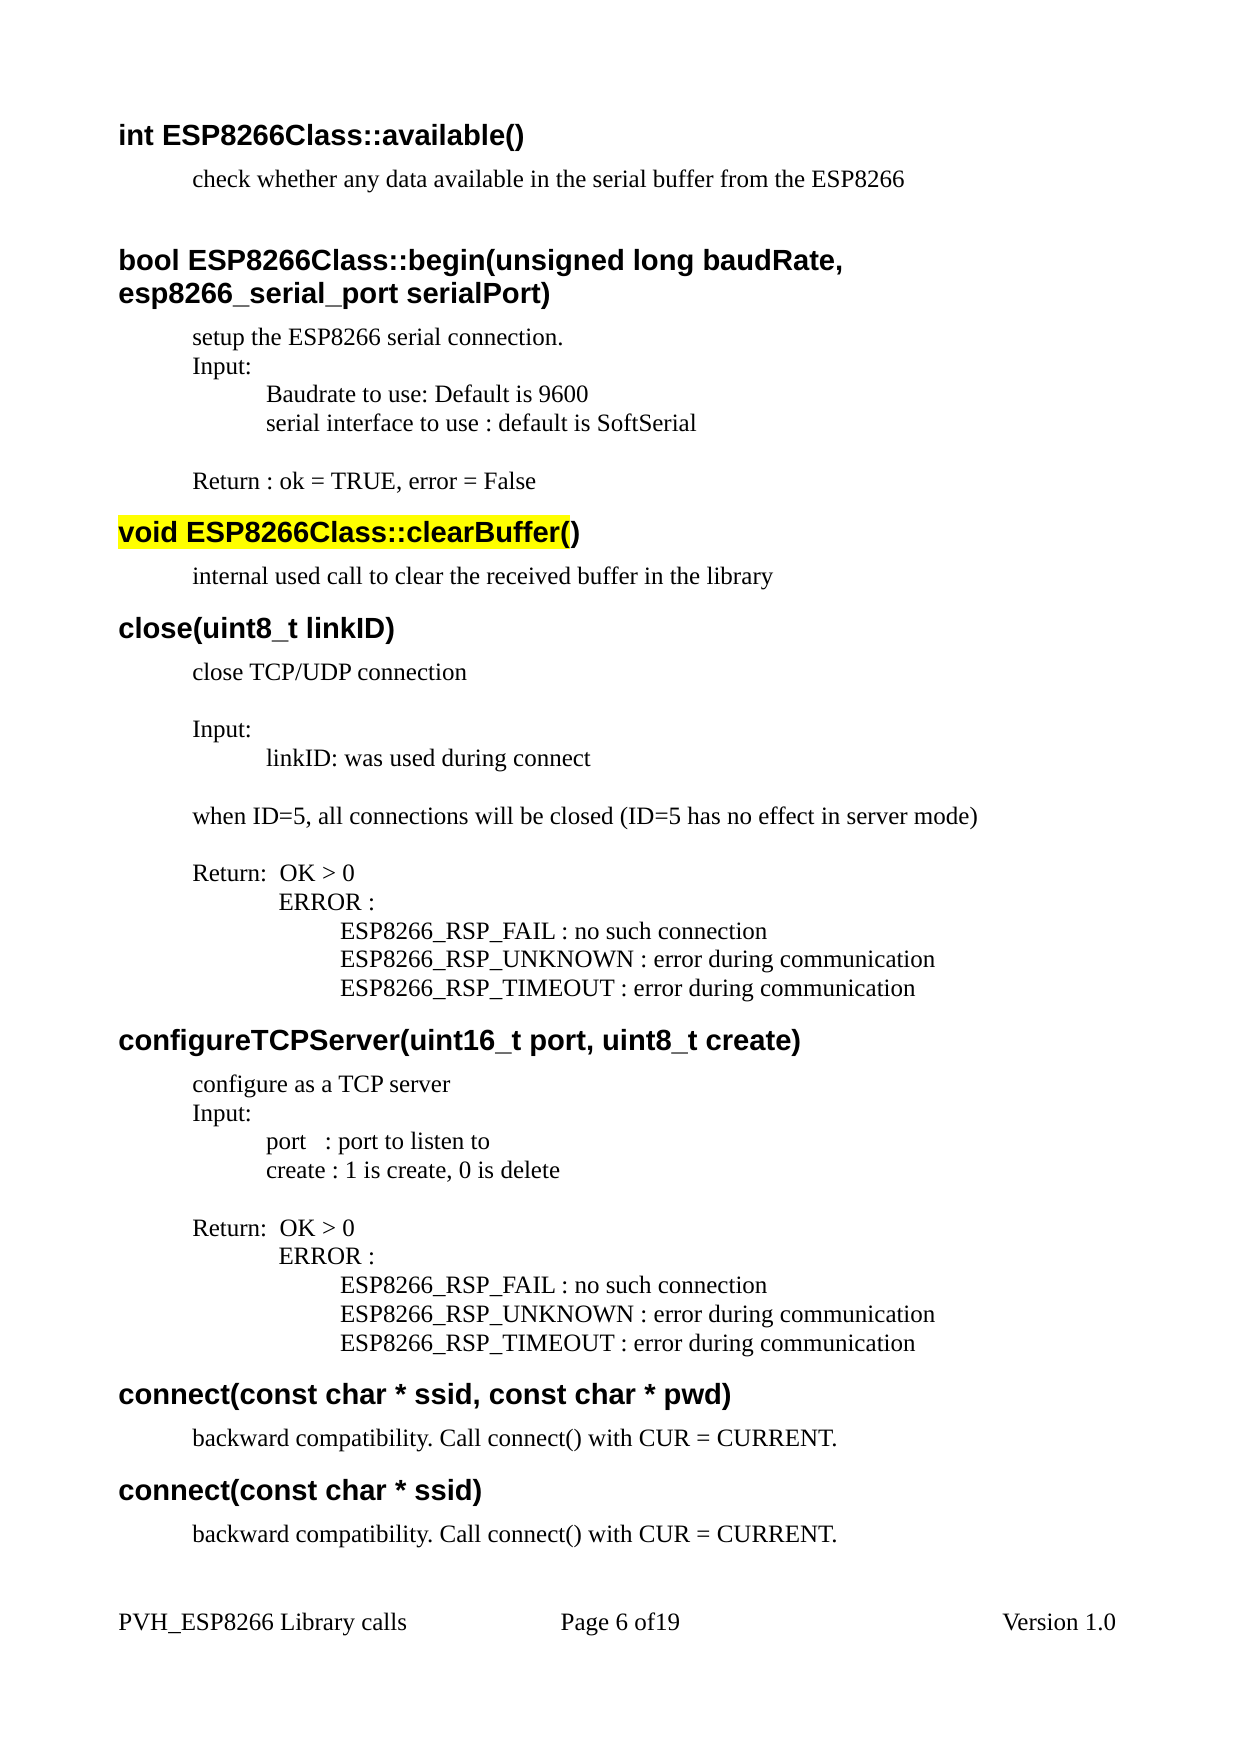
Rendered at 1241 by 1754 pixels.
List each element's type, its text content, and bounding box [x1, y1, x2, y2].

text ESP8266_RSP_TIMEOUT : error during communication [118, 973, 1122, 1002]
text linkID: was used during connect [118, 743, 1122, 772]
text close TCP/UDP connection [118, 657, 1122, 686]
text when ID=5, all connections will be closed (ID=5 has no effect in server mode) [118, 801, 1122, 829]
text Input: [118, 714, 1122, 743]
subtitle close(uint8_t linkID) [118, 611, 1122, 644]
text Input: [118, 351, 1122, 379]
subtitle int ESP8266Class::available() [118, 118, 1122, 152]
text ESP8266_RSP_UNKNOWN : error during communication [118, 1299, 1122, 1328]
text ESP8266_RSP_TIMEOUT : error during communication [118, 1328, 1122, 1356]
subtitle connect(const char * ssid, const char * pwd) [118, 1377, 1122, 1411]
text ESP8266_RSP_FAIL : no such connection [118, 1270, 1122, 1299]
text ERROR : [118, 1241, 1122, 1270]
text setup the ESP8266 serial connection. [118, 322, 1122, 351]
text create : 1 is create, 0 is delete [118, 1155, 1122, 1184]
text internal used call to clear the received buffer in the library [118, 561, 1122, 590]
text port : port to listen to [118, 1126, 1122, 1155]
text ESP8266_RSP_UNKNOWN : error during communication [118, 944, 1122, 973]
subtitle connect(const char * ssid) [118, 1473, 1122, 1506]
text ESP8266_RSP_FAIL : no such connection [118, 916, 1122, 944]
text check whether any data available in the serial buffer from the ESP8266 [118, 164, 1122, 193]
text Return: OK > 0 [118, 858, 1122, 887]
text configure as a TCP server [118, 1069, 1122, 1098]
text Return: OK > 0 [118, 1213, 1122, 1241]
text backward compatibility. Call connect() with CUR = CURRENT. [118, 1423, 1122, 1452]
text backward compatibility. Call connect() with CUR = CURRENT. [118, 1519, 1122, 1548]
subtitle configureTCPServer(uint16_t port, uint8_t create) [118, 1023, 1122, 1056]
text ERROR : [118, 887, 1122, 916]
subtitle void ESP8266Class::clearBuffer() [118, 515, 1122, 549]
text Baudrate to use: Default is 9600 [118, 379, 1122, 408]
text Return : ok = TRUE, error = False [118, 466, 1122, 494]
text Input: [118, 1098, 1122, 1126]
subtitle bool ESP8266Class::begin(unsigned long baudRate, esp8266_serial_port serialPort) [118, 242, 1122, 309]
text serial interface to use : default is SoftSerial [118, 408, 1122, 437]
